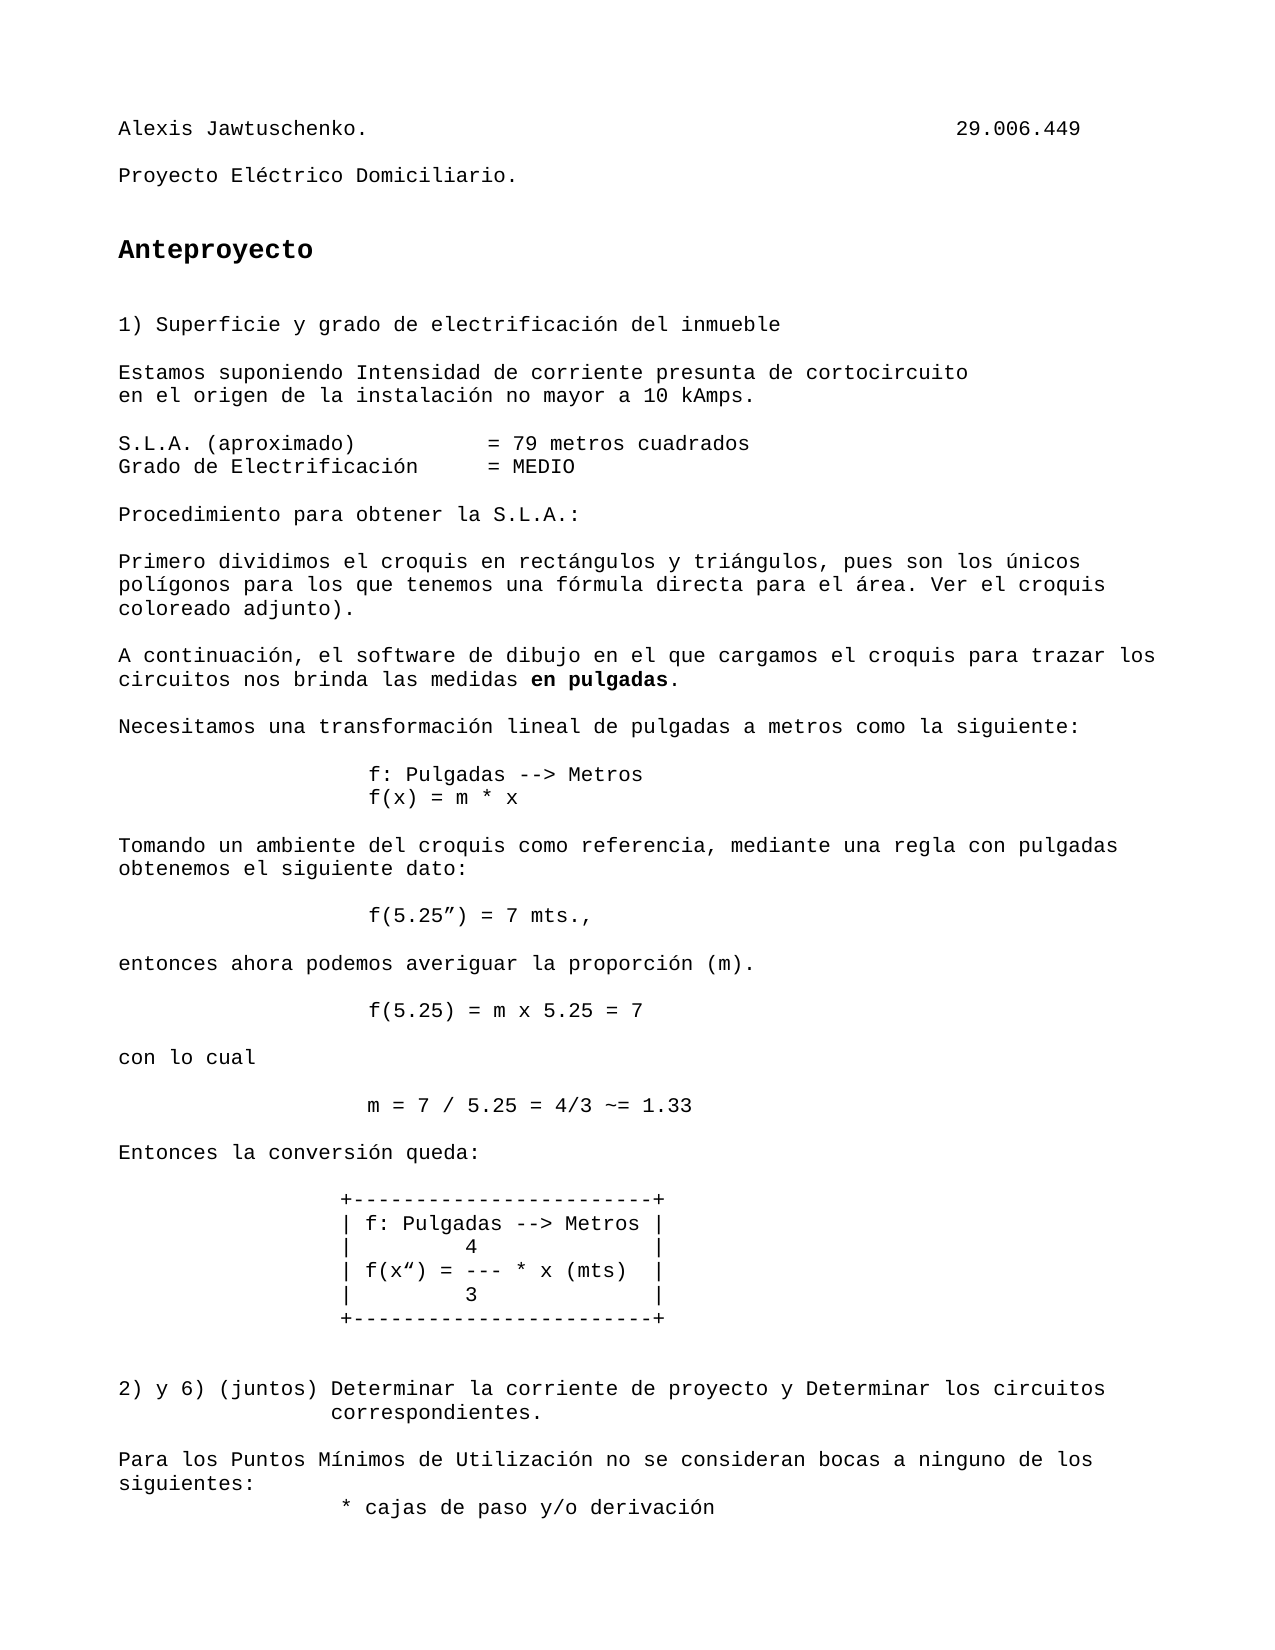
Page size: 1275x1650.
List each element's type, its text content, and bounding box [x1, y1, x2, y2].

text A continuación, el software de dibujo en el que cargamos el croquis para trazar los circuitos nos brinda las medidas en pulgadas. [118, 645, 1157, 693]
text f: Pulgadas --> Metros [118, 764, 1157, 787]
text Anteproyecto [118, 236, 1157, 267]
text | 4 | [118, 1237, 1157, 1260]
text m = 7 / 5.25 = 4/3 ~= 1.33 [118, 1095, 1157, 1118]
text correspondientes. [118, 1402, 1157, 1426]
text Grado de Electrificación = MEDIO [118, 456, 1157, 480]
text | 3 | [118, 1284, 1157, 1307]
text S.L.A. (aproximado) = 79 metros cuadrados [118, 433, 1157, 456]
text Para los Puntos Mínimos de Utilización no se consideran bocas a ninguno de los siguientes: [118, 1449, 1157, 1497]
text con lo cual [118, 1047, 1157, 1071]
text Tomando un ambiente del croquis como referencia, mediante una regla con pulgadas [118, 834, 1157, 858]
text | f(x“) = --- * x (mts) | [118, 1260, 1157, 1284]
text 2) y 6) (juntos) Determinar la corriente de proyecto y Determinar los circuitos [118, 1378, 1157, 1402]
text Procedimiento para obtener la S.L.A.: [118, 503, 1157, 527]
text Primero dividimos el croquis en rectángulos y triángulos, pues son los únicos polígonos para los que tenemos una fórmula directa para el área. Ver el croquis coloreado adjunto). [118, 551, 1157, 622]
text Proyecto Eléctrico Domiciliario. [118, 165, 1157, 189]
text Necesitamos una transformación lineal de pulgadas a metros como la siguiente: [118, 716, 1157, 740]
text Entonces la conversión queda: [118, 1142, 1157, 1166]
text entonces ahora podemos averiguar la proporción (m). [118, 953, 1157, 976]
text * cajas de paso y/o derivación [118, 1497, 1157, 1520]
text | f: Pulgadas --> Metros | [118, 1213, 1157, 1237]
text en el origen de la instalación no mayor a 10 kAmps. [118, 385, 1157, 409]
text f(5.25) = m x 5.25 = 7 [118, 1000, 1157, 1024]
text f(5.25”) = 7 mts., [118, 906, 1157, 929]
text obtenemos el siguiente dato: [118, 858, 1157, 882]
text +------------------------+ [118, 1189, 1157, 1213]
text 1) Superficie y grado de electrificación del inmueble [118, 314, 1157, 338]
text f(x) = m * x [118, 787, 1157, 811]
text +------------------------+ [118, 1307, 1157, 1331]
text Estamos suponiendo Intensidad de corriente presunta de cortocircuito [118, 362, 1157, 385]
text Alexis Jawtuschenko. 29.006.449 [118, 118, 1157, 142]
